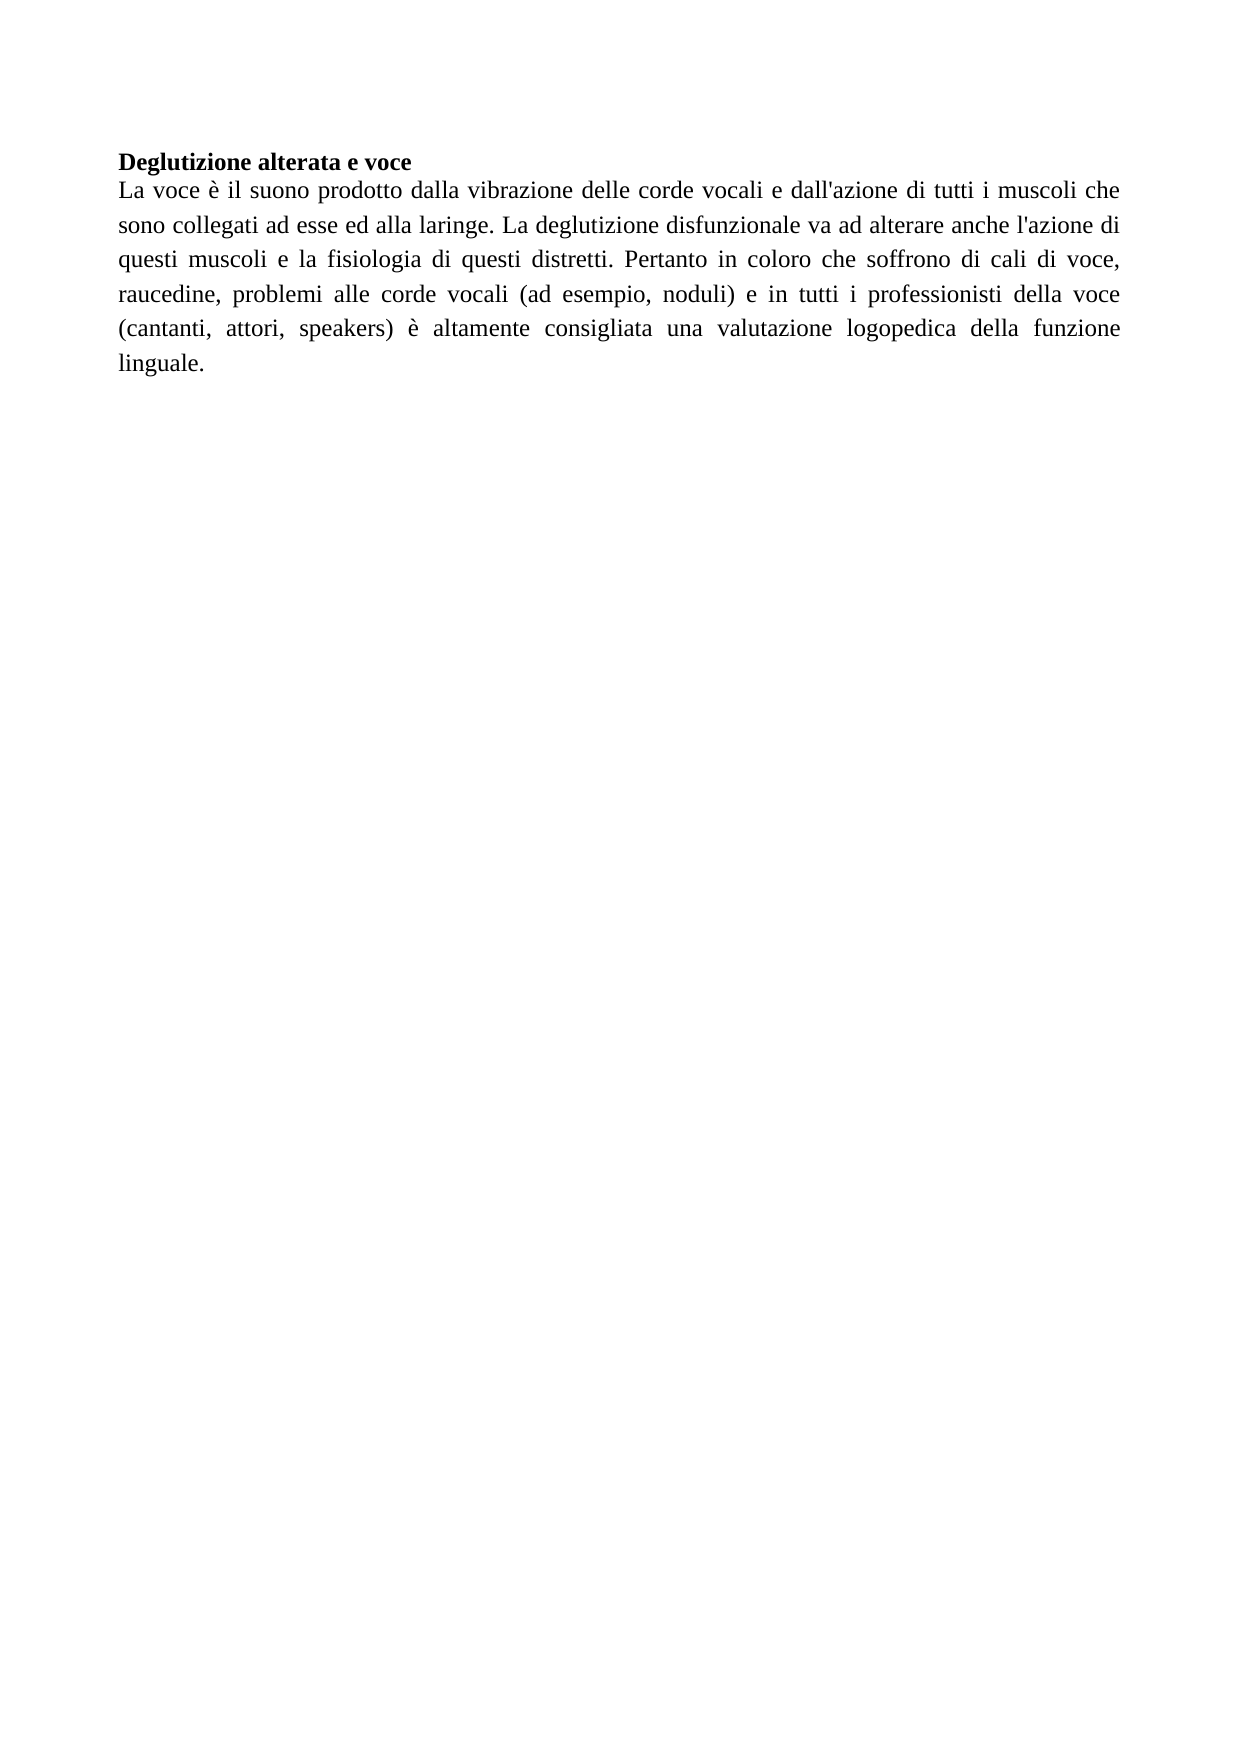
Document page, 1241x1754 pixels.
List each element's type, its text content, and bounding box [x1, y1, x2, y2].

text La voce è il suono prodotto dalla vibrazione delle corde vocali e dall'azione di tutti i muscoli che sono collegati ad esse ed alla laringe. La deglutizione disfunzionale va ad alterare anche l'azione di questi muscoli e la fisiologia di questi distretti. Pertanto in coloro che soffrono di cali di voce, raucedine, problemi alle corde vocali (ad esempio, noduli) e in tutti i professionisti della voce (cantanti, attori, speakers) è altamente consigliata una valutazione logopedica della funzione linguale. [118, 176, 1122, 377]
text Deglutizione alterata e voce [118, 147, 1122, 176]
